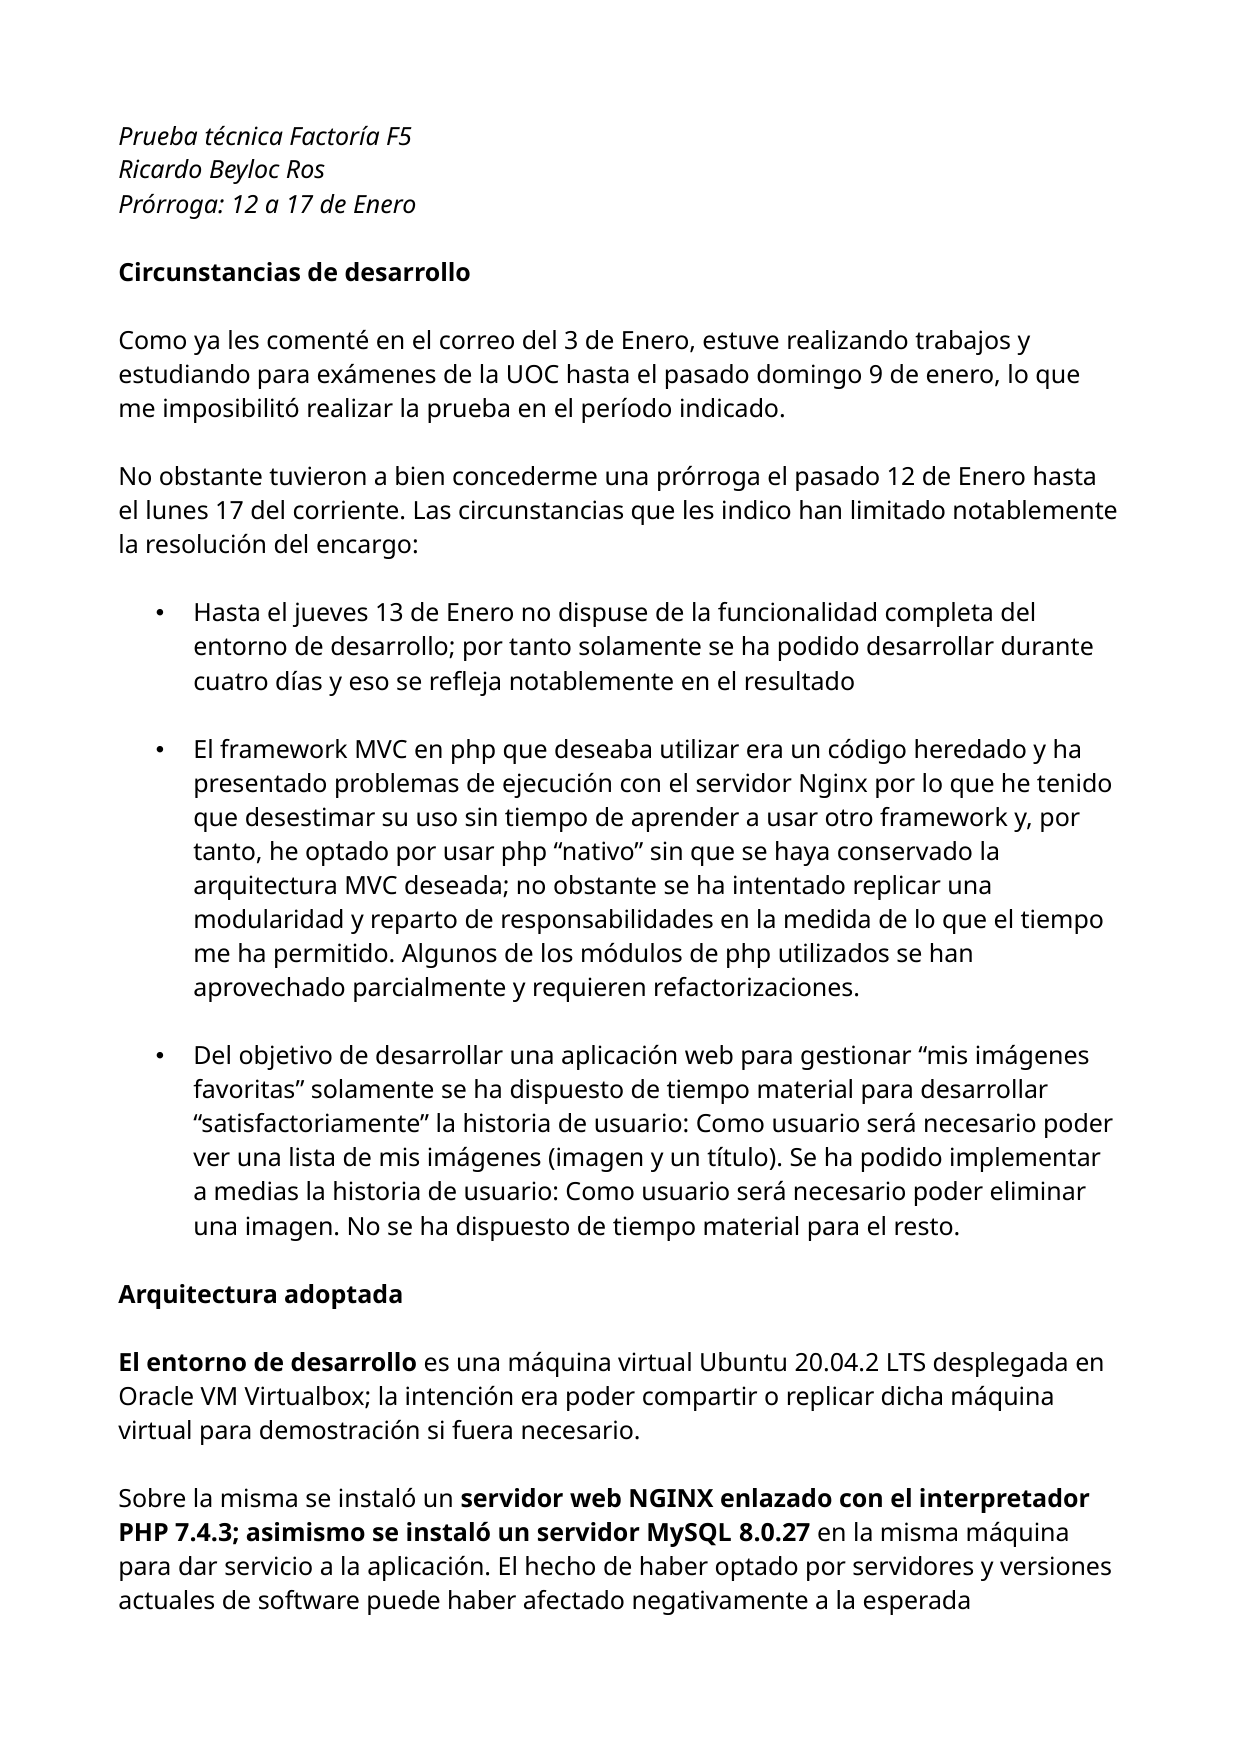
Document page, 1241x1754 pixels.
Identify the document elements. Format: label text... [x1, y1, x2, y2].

list Hasta el jueves 13 de Enero no dispuse de la funcionalidad completa del entorno de desarrollo; por tanto solamente se ha podido desarrollar durante cuatro días y eso se refleja notablemente en el resultado [156, 595, 1122, 697]
text Como ya les comenté en el correo del 3 de Enero, estuve realizando trabajos y estudiando para exámenes de la UOC hasta el pasado domingo 9 de enero, lo que me imposibilitó realizar la prueba en el período indicado. [118, 322, 1122, 425]
text Arquitectura adoptada [118, 1276, 1122, 1310]
text Prórroga: 12 a 17 de Enero [118, 186, 1122, 220]
text No obstante tuvieron a bien concederme una prórroga el pasado 12 de Enero hasta el lunes 17 del corriente. Las circunstancias que les indico han limitado notablemente la resolución del encargo: [118, 459, 1122, 561]
list Del objetivo de desarrollar una aplicación web para gestionar “mis imágenes favoritas” solamente se ha dispuesto de tiempo material para desarrollar “satisfactoriamente” la historia de usuario: Como usuario será necesario poder ver una lista de mis imágenes (imagen y un título). Se ha podido implementar a medias la historia de usuario: Como usuario será necesario poder eliminar una imagen. No se ha dispuesto de tiempo material para el resto. [156, 1038, 1122, 1242]
text Ricardo Beyloc Ros [118, 152, 1122, 186]
text Sobre la misma se instaló un servidor web NGINX enlazado con el interpretador PHP 7.4.3; asimismo se instaló un servidor MySQL 8.0.27 en la misma máquina para dar servicio a la aplicación. El hecho de haber optado por servidores y versiones actuales de software puede haber afectado negativamente a la esperada [118, 1481, 1122, 1617]
list El framework MVC en php que deseaba utilizar era un código heredado y ha presentado problemas de ejecución con el servidor Nginx por lo que he tenido que desestimar su uso sin tiempo de aprender a usar otro framework y, por tanto, he optado por usar php “nativo” sin que se haya conservado la arquitectura MVC deseada; no obstante se ha intentado replicar una modularidad y reparto de responsabilidades en la medida de lo que el tiempo me ha permitido. Algunos de los módulos de php utilizados se han aprovechado parcialmente y requieren refactorizaciones. [156, 731, 1122, 1004]
text Circunstancias de desarrollo [118, 254, 1122, 288]
text El entorno de desarrollo es una máquina virtual Ubuntu 20.04.2 LTS desplegada en Oracle VM Virtualbox; la intención era poder compartir o replicar dicha máquina virtual para demostración si fuera necesario. [118, 1344, 1122, 1447]
text Prueba técnica Factoría F5 [118, 118, 1122, 152]
